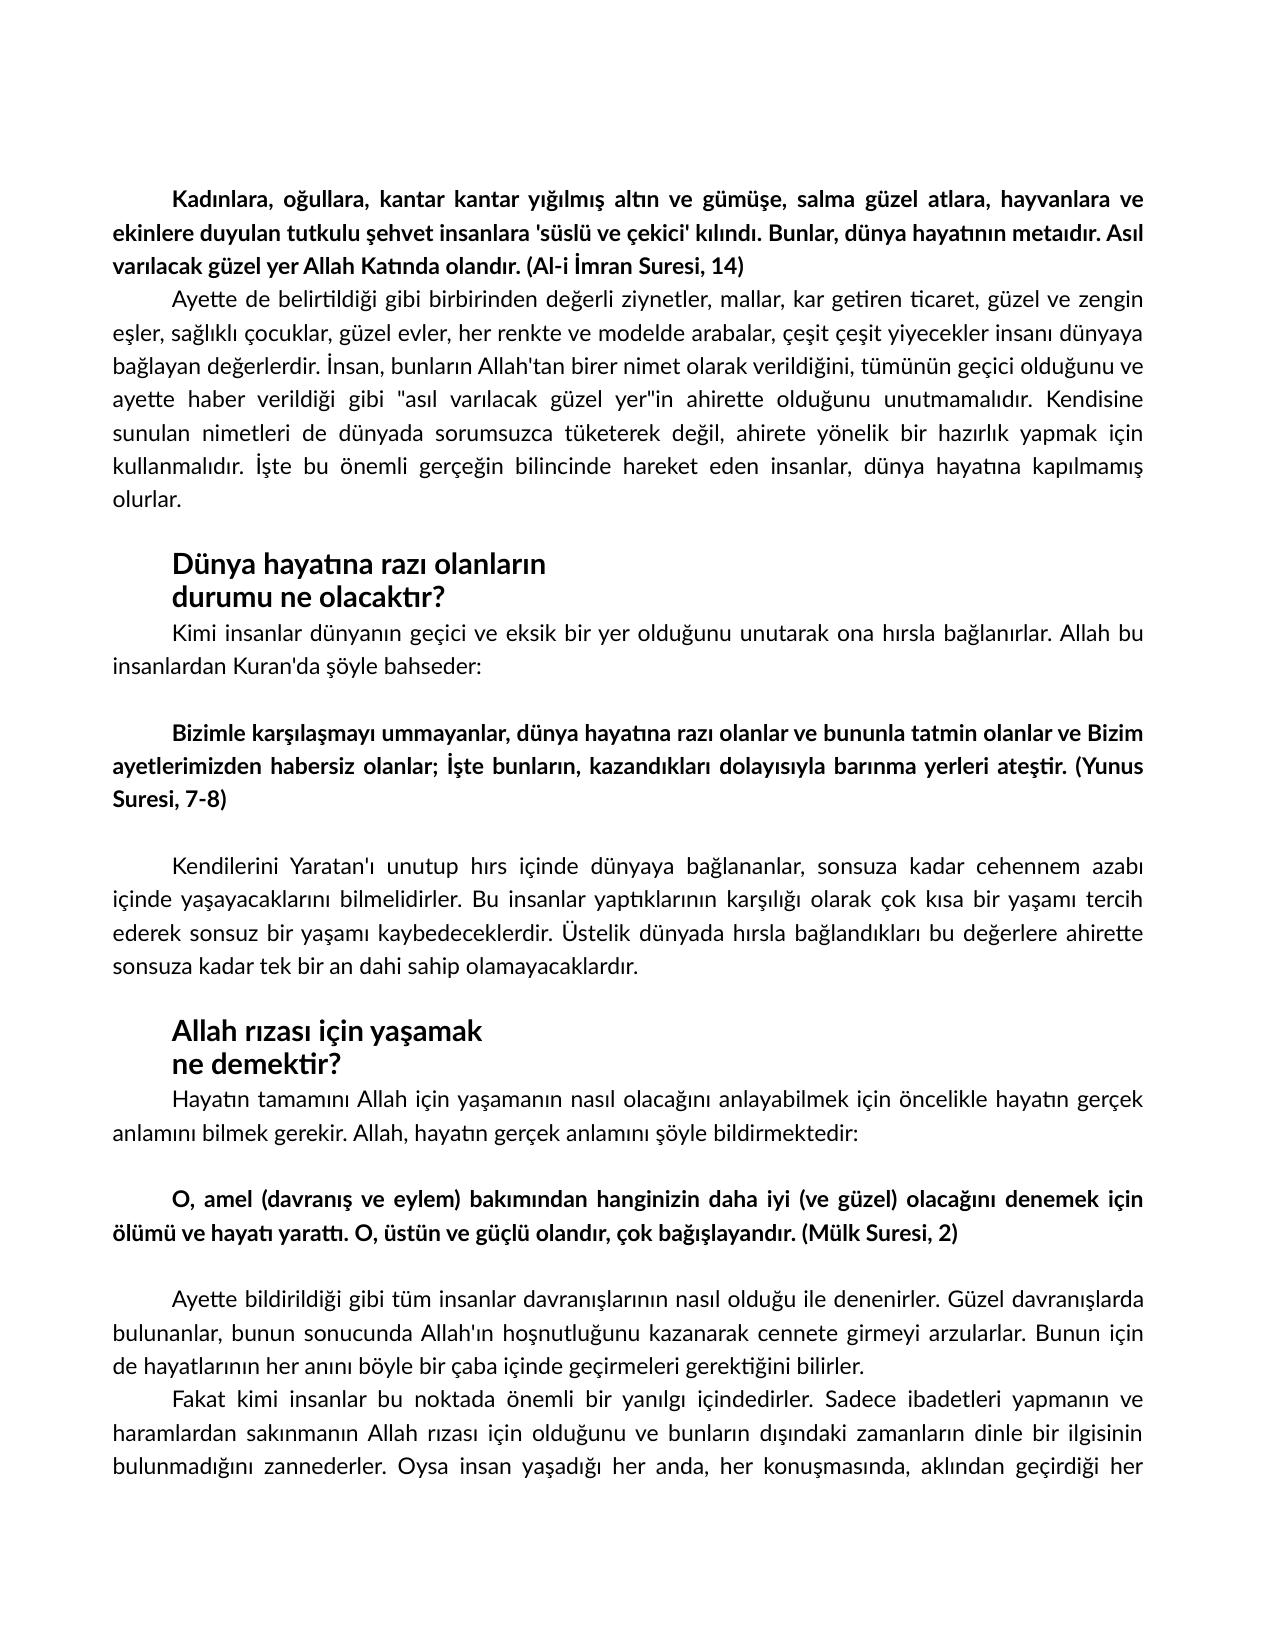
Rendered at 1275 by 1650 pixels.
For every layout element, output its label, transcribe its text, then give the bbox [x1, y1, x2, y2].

text Kendilerini Yaratan'ı unutup hırs içinde dünyaya bağlananlar, sonsuza kadar cehennem azabı içinde yaşayacaklarını bilmelidirler. Bu insanlar yaptıklarının karşılığı olarak çok kısa bir yaşamı tercih ederek sonsuz bir yaşamı kaybedeceklerdir. Üstelik dünyada hırsla bağlandıkları bu değerlere ahirette sonsuza kadar tek bir an dahi sahip olamayacaklardır. [112, 848, 1145, 981]
text Kimi insanlar dünyanın geçici ve eksik bir yer olduğunu unutarak ona hırsla bağlanırlar. Allah bu insanlardan Kuran'da şöyle bahseder: [112, 614, 1145, 681]
text Ayette bildirildiği gibi tüm insanlar davranışlarının nasıl olduğu ile denenirler. Güzel davranışlarda bulunanlar, bunun sonucunda Allah'ın hoşnutluğunu kazanarak cennete girmeyi arzularlar. Bunun için de hayatlarının her anını böyle bir çaba içinde geçirmeleri gerektiğini bilirler. [112, 1281, 1145, 1381]
text ne demektir? [112, 1048, 1145, 1081]
text Dünya hayatına razı olanların [112, 548, 1145, 581]
text Ayette de belirtildiği gibi birbirinden değerli ziynetler, mallar, kar getiren ticaret, güzel ve zengin eşler, sağlıklı çocuklar, güzel evler, her renkte ve modelde arabalar, çeşit çeşit yiyecekler insanı dünyaya bağlayan değerlerdir. İnsan, bunların Allah'tan birer nimet olarak verildiğini, tümünün geçici olduğunu ve ayette haber verildiği gibi "asıl varılacak güzel yer"in ahirette olduğunu unutmamalıdır. Kendisine sunulan nimetleri de dünyada sorumsuzca tüketerek değil, ahirete yönelik bir hazırlık yapmak için kullanmalıdır. İşte bu önemli gerçeğin bilincinde hareket eden insanlar, dünya hayatına kapılmamış olurlar. [112, 281, 1145, 514]
text Fakat kimi insanlar bu noktada önemli bir yanılgı içindedirler. Sadece ibadetleri yapmanın ve haramlardan sakınmanın Allah rızası için olduğunu ve bunların dışındaki zamanların dinle bir ilgisinin bulunmadığını zannederler. Oysa insan yaşadığı her anda, her konuşmasında, aklından geçirdiği her [112, 1381, 1145, 1481]
text Bizimle karşılaşmayı ummayanlar, dünya hayatına razı olanlar ve bununla tatmin olanlar ve Bizim ayetlerimizden habersiz olanlar; İşte bunların, kazandıkları dolayısıyla barınma yerleri ateştir. (Yunus Suresi, 7-8) [112, 714, 1145, 814]
text O, amel (davranış ve eylem) bakımından hanginizin daha iyi (ve güzel) olacağını denemek için ölümü ve hayatı yarattı. O, üstün ve güçlü olandır, çok bağışlayandır. (Mülk Suresi, 2) [112, 1181, 1145, 1248]
text durumu ne olacaktır? [112, 581, 1145, 614]
text Allah rızası için yaşamak [112, 1014, 1145, 1048]
text Kadınlara, oğullara, kantar kantar yığılmış altın ve gümüşe, salma güzel atlara, hayvanlara ve ekinlere duyulan tutkulu şehvet insanlara 'süslü ve çekici' kılındı. Bunlar, dünya hayatının metaıdır. Asıl varılacak güzel yer Allah Katında olandır. (Al-i İmran Suresi, 14) [112, 181, 1145, 281]
text Hayatın tamamını Allah için yaşamanın nasıl olacağını anlayabilmek için öncelikle hayatın gerçek anlamını bilmek gerekir. Allah, hayatın gerçek anlamını şöyle bildirmektedir: [112, 1081, 1145, 1148]
